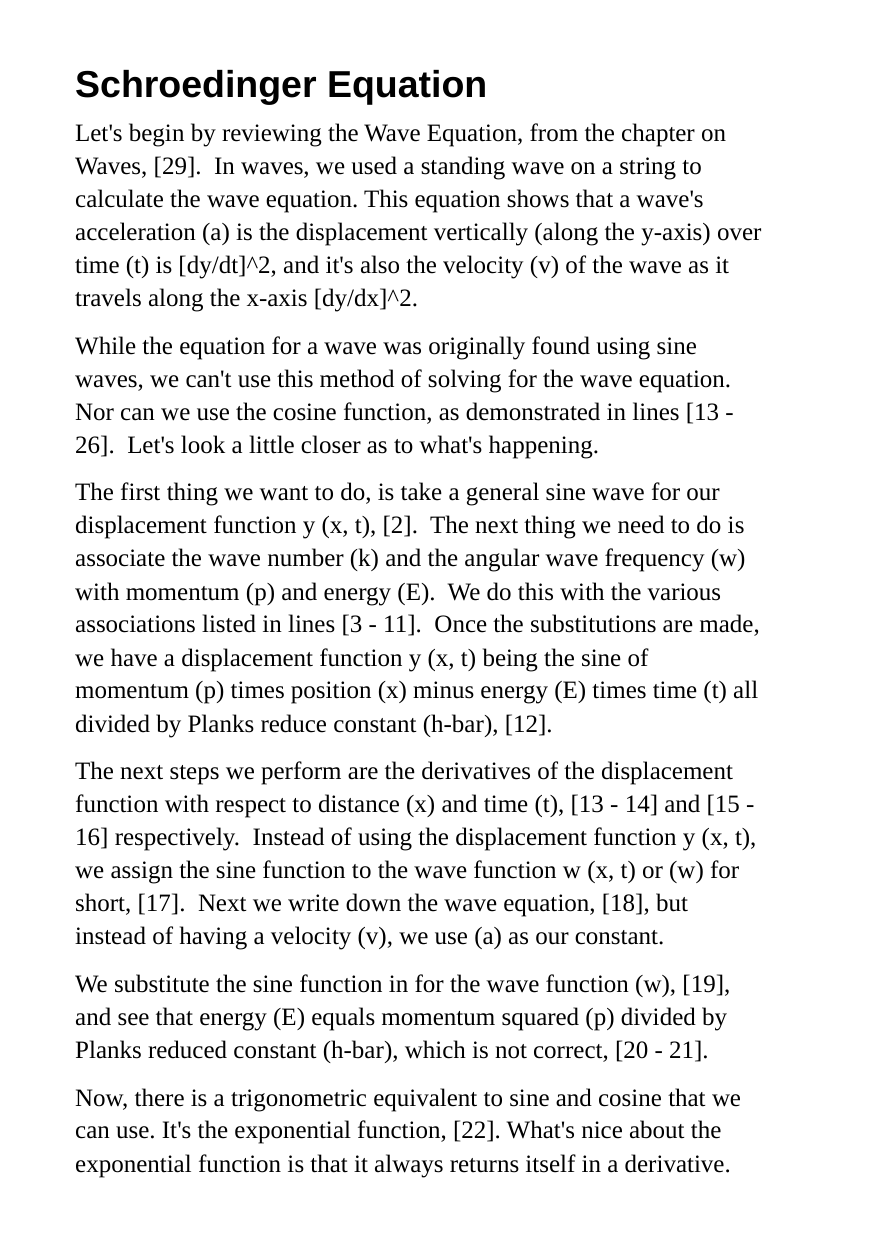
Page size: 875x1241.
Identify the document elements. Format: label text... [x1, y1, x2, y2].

text While the equation for a wave was originally found using sine waves, we can't use this method of solving for the wave equation. Nor can we use the cosine function, as demonstrated in lines [13 - 26]. Let's look a little closer as to what's happening. [75, 331, 762, 459]
text Let's begin by reviewing the Wave Equation, from the chapter on Waves, [29]. In waves, we used a standing wave on a string to calculate the wave equation. This equation shows that a wave's acceleration (a) is the displacement vertically (along the y-axis) over time (t) is [dy/dt]^2, and it's also the velocity (v) of the wave as it travels along the x-axis [dy/dx]^2. [75, 118, 762, 312]
text Now, there is a trigonometric equivalent to sine and cosine that we can use. It's the exponential function, [22]. What's nice about the exponential function is that it always returns itself in a derivative. [75, 1083, 762, 1177]
text We substitute the sine function in for the wave function (w), [19], and see that energy (E) equals momentum squared (p) divided by Planks reduced constant (h-bar), which is not correct, [20 - 21]. [75, 969, 762, 1064]
text The first thing we want to do, is take a general sine wave for our displacement function y (x, t), [2]. The next thing we need to do is associate the wave number (k) and the angular wave frequency (w) with momentum (p) and energy (E). We do this with the various associations listed in lines [3 - 11]. Once the substitutions are made, we have a displacement function y (x, t) being the sine of momentum (p) times position (x) minus energy (E) times time (t) all divided by Planks reduce constant (h-bar), [12]. [75, 477, 762, 737]
subtitle Schroedinger Equation [75, 62, 762, 106]
text The next steps we perform are the derivatives of the displacement function with respect to distance (x) and time (t), [13 - 14] and [15 - 16] respectively. Instead of using the displacement function y (x, t), we assign the sine function to the wave function w (x, t) or (w) for short, [17]. Next we write down the wave equation, [18], but instead of having a velocity (v), we use (a) as our constant. [75, 756, 762, 950]
